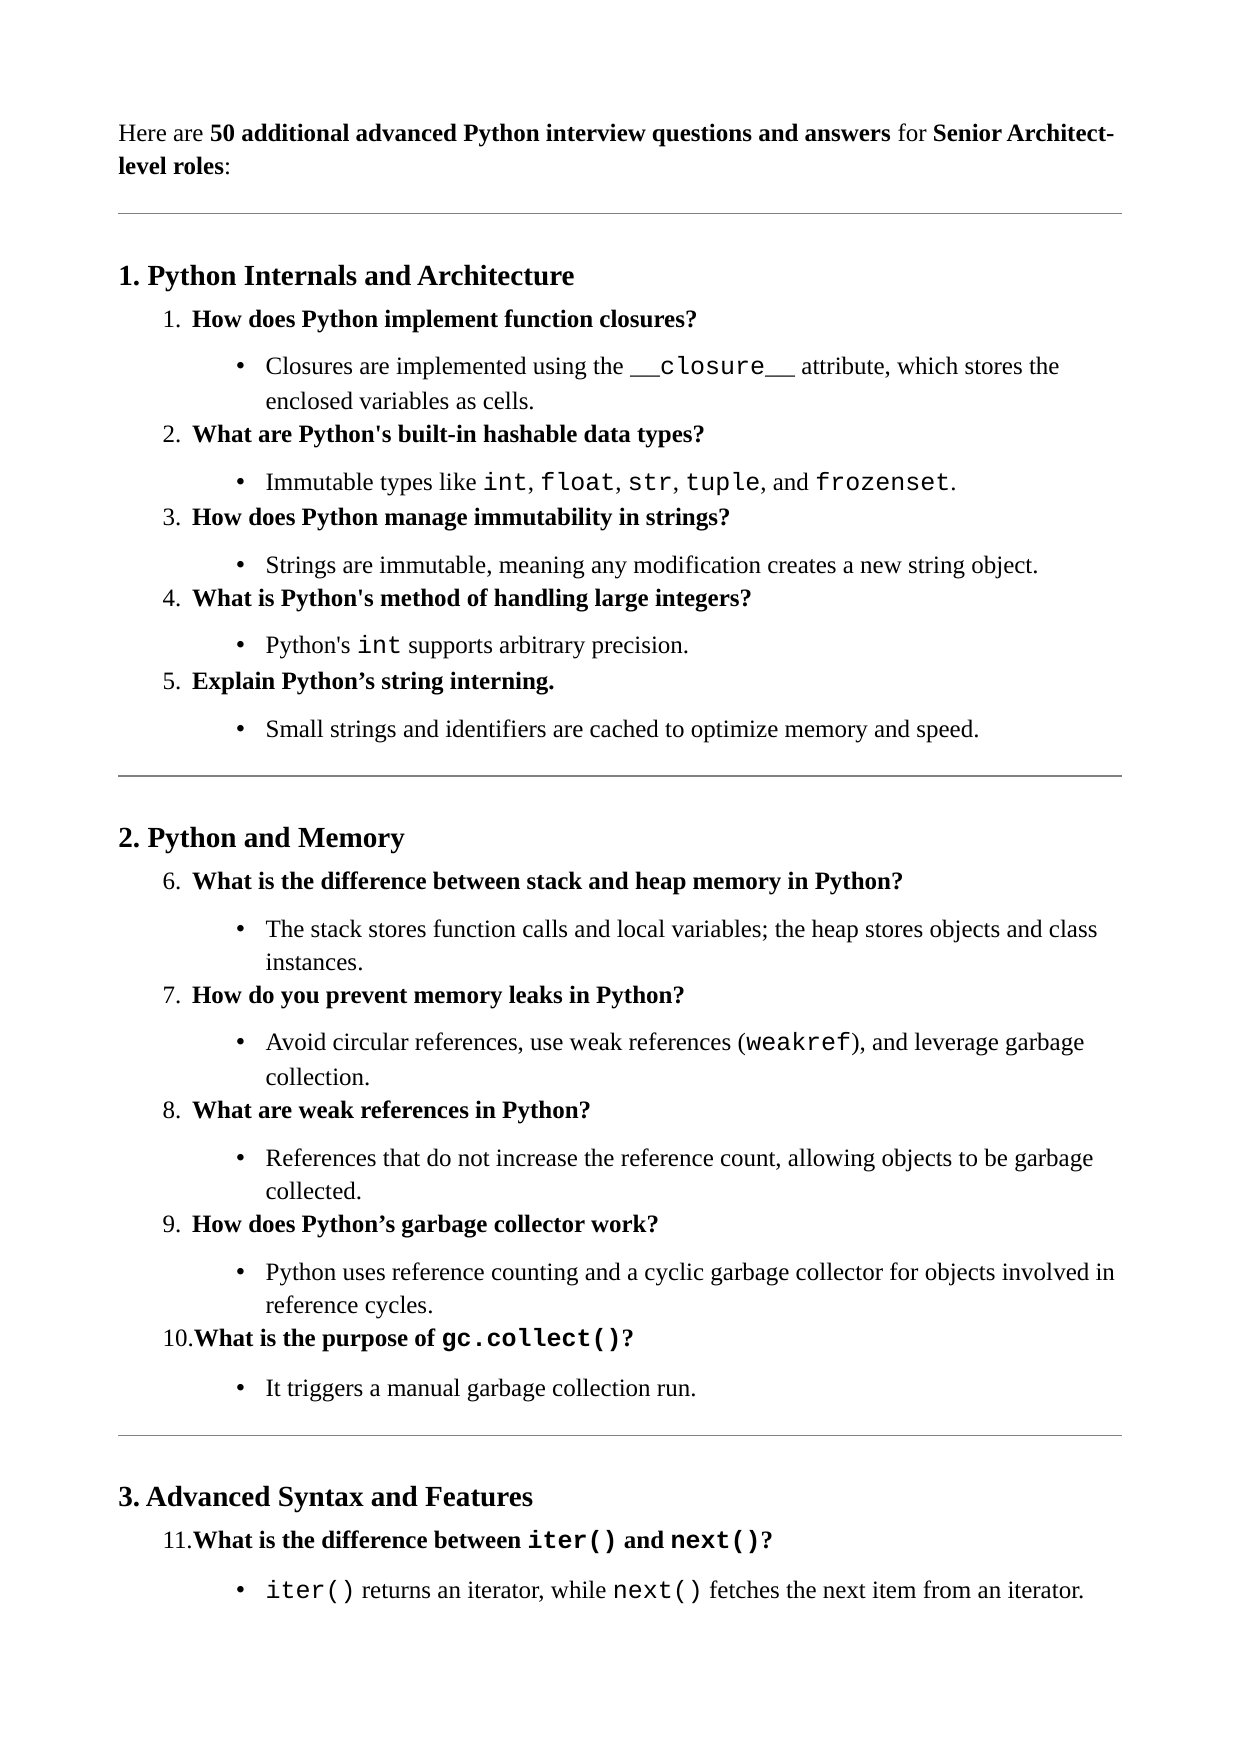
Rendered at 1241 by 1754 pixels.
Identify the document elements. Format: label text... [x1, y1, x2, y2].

list Immutable types like int, float, str, tuple, and frozenset. [236, 467, 1122, 498]
list The stack stores function calls and local variables; the heap stores objects and class instances. [236, 914, 1122, 976]
text Here are 50 additional advanced Python interview questions and answers for Senior Architect-level roles: [118, 118, 1122, 180]
list What are Python's built-in hashable data types? [162, 419, 1122, 448]
list What is the difference between iter() and next()? [162, 1525, 1122, 1556]
list Strings are immutable, meaning any modification creates a new string object. [236, 550, 1122, 579]
list How do you prevent memory leaks in Python? [162, 980, 1122, 1008]
list What are weak references in Python? [162, 1096, 1122, 1124]
list What is the difference between stack and heap memory in Python? [162, 866, 1122, 895]
list How does Python manage immutability in strings? [162, 502, 1122, 531]
list Python's int supports arbitrary precision. [236, 631, 1122, 661]
subtitle 1. Python Internals and Architecture [118, 258, 1122, 291]
list Explain Python’s string interning. [162, 666, 1122, 695]
list It triggers a manual garbage collection run. [236, 1373, 1122, 1402]
list References that do not increase the reference count, allowing objects to be garbage collected. [236, 1143, 1122, 1205]
list What is Python's method of handling large integers? [162, 583, 1122, 612]
list How does Python implement function closures? [162, 304, 1122, 332]
subtitle 3. Advanced Syntax and Features [118, 1479, 1122, 1513]
list iter() returns an iterator, while next() fetches the next item from an iterator. [236, 1575, 1122, 1606]
list Closures are implemented using the __closure__ attribute, which stores the enclosed variables as cells. [236, 351, 1122, 415]
list Small strings and identifiers are cached to optimize memory and speed. [236, 714, 1122, 742]
list Python uses reference counting and a cyclic garbage collector for objects involved in reference cycles. [236, 1257, 1122, 1318]
list How does Python’s garbage collector work? [162, 1209, 1122, 1238]
subtitle 2. Python and Memory [118, 820, 1122, 854]
list Avoid circular references, use weak references (weakref), and leverage garbage collection. [236, 1027, 1122, 1091]
list What is the purpose of gc.collect()? [162, 1323, 1122, 1354]
